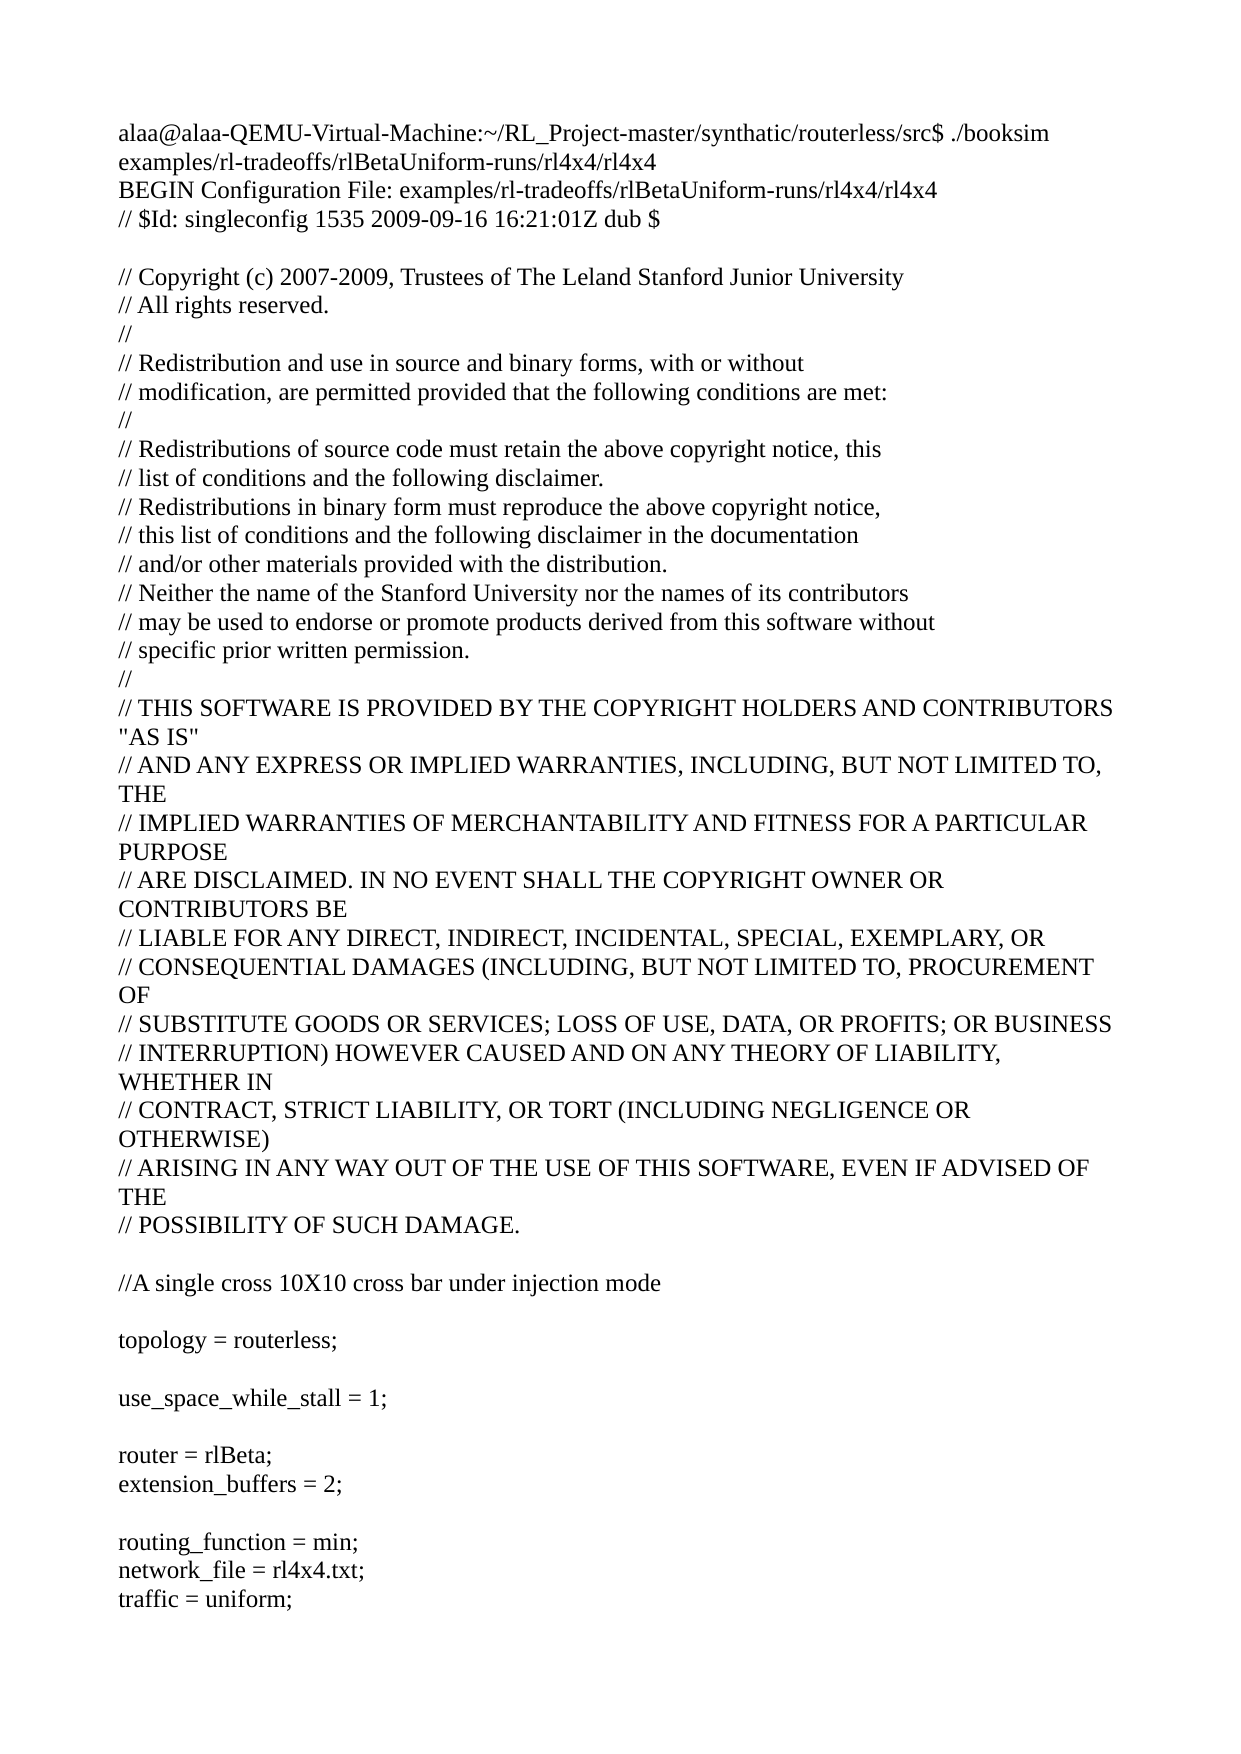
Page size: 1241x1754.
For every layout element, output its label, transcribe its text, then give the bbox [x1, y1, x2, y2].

text // All rights reserved. [118, 291, 1122, 319]
text // IMPLIED WARRANTIES OF MERCHANTABILITY AND FITNESS FOR A PARTICULAR PURPOSE [118, 808, 1122, 866]
text network_file = rl4x4.txt; [118, 1556, 1122, 1584]
text // specific prior written permission. [118, 636, 1122, 664]
text // modification, are permitted provided that the following conditions are met: [118, 377, 1122, 406]
text traffic = uniform; [118, 1584, 1122, 1613]
text router = rlBeta; [118, 1441, 1122, 1469]
text // and/or other materials provided with the distribution. [118, 549, 1122, 578]
text // Redistribution and use in source and binary forms, with or without [118, 348, 1122, 377]
text // Redistributions of source code must retain the above copyright notice, this [118, 434, 1122, 463]
text // CONTRACT, STRICT LIABILITY, OR TORT (INCLUDING NEGLIGENCE OR OTHERWISE) [118, 1096, 1122, 1153]
text // Redistributions in binary form must reproduce the above copyright notice, [118, 492, 1122, 521]
text // LIABLE FOR ANY DIRECT, INDIRECT, INCIDENTAL, SPECIAL, EXEMPLARY, OR [118, 923, 1122, 952]
text routing_function = min; [118, 1527, 1122, 1556]
text // CONSEQUENTIAL DAMAGES (INCLUDING, BUT NOT LIMITED TO, PROCUREMENT OF [118, 952, 1122, 1009]
text // [118, 406, 1122, 434]
text use_space_while_stall = 1; [118, 1383, 1122, 1412]
text // INTERRUPTION) HOWEVER CAUSED AND ON ANY THEORY OF LIABILITY, WHETHER IN [118, 1038, 1122, 1096]
text // $Id: singleconfig 1535 2009-09-16 16:21:01Z dub $ [118, 204, 1122, 233]
text alaa@alaa-QEMU-Virtual-Machine:~/RL_Project-master/synthatic/routerless/src$ ./booksim examples/rl-tradeoffs/rlBetaUniform-runs/rl4x4/rl4x4 [118, 118, 1122, 176]
text // [118, 319, 1122, 348]
text // list of conditions and the following disclaimer. [118, 463, 1122, 492]
text // THIS SOFTWARE IS PROVIDED BY THE COPYRIGHT HOLDERS AND CONTRIBUTORS "AS IS" [118, 693, 1122, 751]
text // POSSIBILITY OF SUCH DAMAGE. [118, 1211, 1122, 1239]
text // Neither the name of the Stanford University nor the names of its contributors [118, 578, 1122, 607]
text // [118, 664, 1122, 693]
text topology = routerless; [118, 1326, 1122, 1354]
text // AND ANY EXPRESS OR IMPLIED WARRANTIES, INCLUDING, BUT NOT LIMITED TO, THE [118, 751, 1122, 808]
text // may be used to endorse or promote products derived from this software without [118, 607, 1122, 636]
text // ARISING IN ANY WAY OUT OF THE USE OF THIS SOFTWARE, EVEN IF ADVISED OF THE [118, 1153, 1122, 1211]
text BEGIN Configuration File: examples/rl-tradeoffs/rlBetaUniform-runs/rl4x4/rl4x4 [118, 176, 1122, 204]
text // Copyright (c) 2007-2009, Trustees of The Leland Stanford Junior University [118, 262, 1122, 291]
text // this list of conditions and the following disclaimer in the documentation [118, 521, 1122, 549]
text // SUBSTITUTE GOODS OR SERVICES; LOSS OF USE, DATA, OR PROFITS; OR BUSINESS [118, 1009, 1122, 1038]
text // ARE DISCLAIMED. IN NO EVENT SHALL THE COPYRIGHT OWNER OR CONTRIBUTORS BE [118, 866, 1122, 923]
text extension_buffers = 2; [118, 1469, 1122, 1498]
text //A single cross 10X10 cross bar under injection mode [118, 1268, 1122, 1297]
